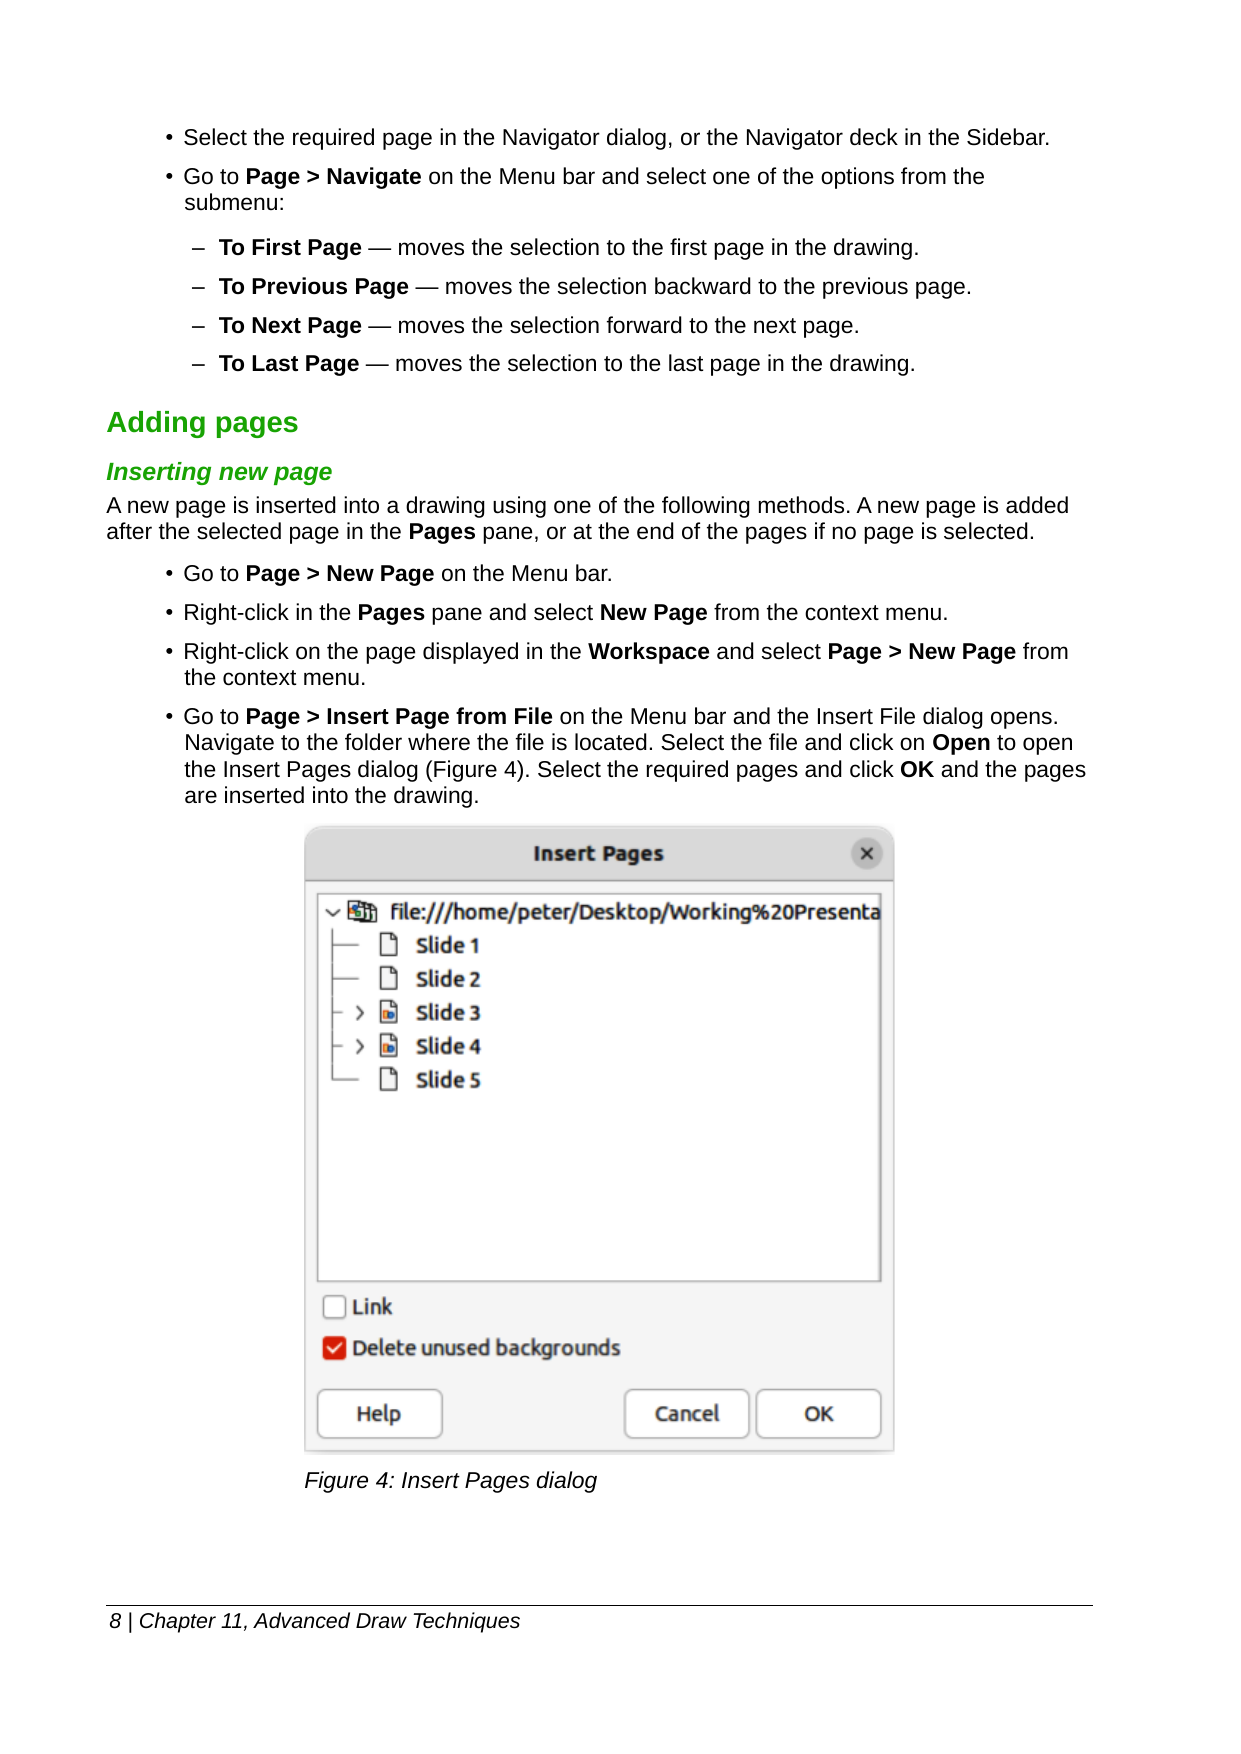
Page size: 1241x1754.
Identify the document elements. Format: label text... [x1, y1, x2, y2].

text A new page is inserted into a drawing using one of the following methods. A new page is added after the selected page in the Pages pane, or at the end of the pages if no page is selected. [106, 492, 1093, 545]
list Go to Page > New Page on the Menu bar. [162, 557, 1093, 586]
list To Previous Page — moves the selection backward to the previous page. [189, 270, 1093, 299]
text Figure 4: Insert Pages dialog [304, 1467, 895, 1494]
list To First Page — moves the selection to the first page in the drawing. [189, 231, 1093, 260]
list To Next Page — moves the selection forward to the next page. [189, 309, 1093, 338]
list Go to Page > Navigate on the Menu bar and select one of the options from the submenu: [162, 160, 1093, 218]
subtitle Inserting new page [106, 457, 1093, 486]
list Right-click on the page displayed in the Workspace and select Page > New Page from the context menu. [162, 635, 1093, 691]
picture [304, 823, 895, 1455]
list Select the required page in the Navigator dialog, or the Navigator deck in the Sidebar. [162, 121, 1093, 150]
list To Last Page — moves the selection to the last page in the drawing. [189, 347, 1093, 380]
list Go to Page > Insert Page from File on the Menu bar and the Insert File dialog opens. Navigate to the folder where the file is located. Select the file and click on Open to open the Insert Pages dialog (Figure 4). Select the required pages and click OK and the pages are inserted into the drawing. [162, 700, 1093, 811]
list Right-click in the Pages pane and select New Page from the context menu. [162, 596, 1093, 625]
subtitle Adding pages [106, 405, 1093, 438]
